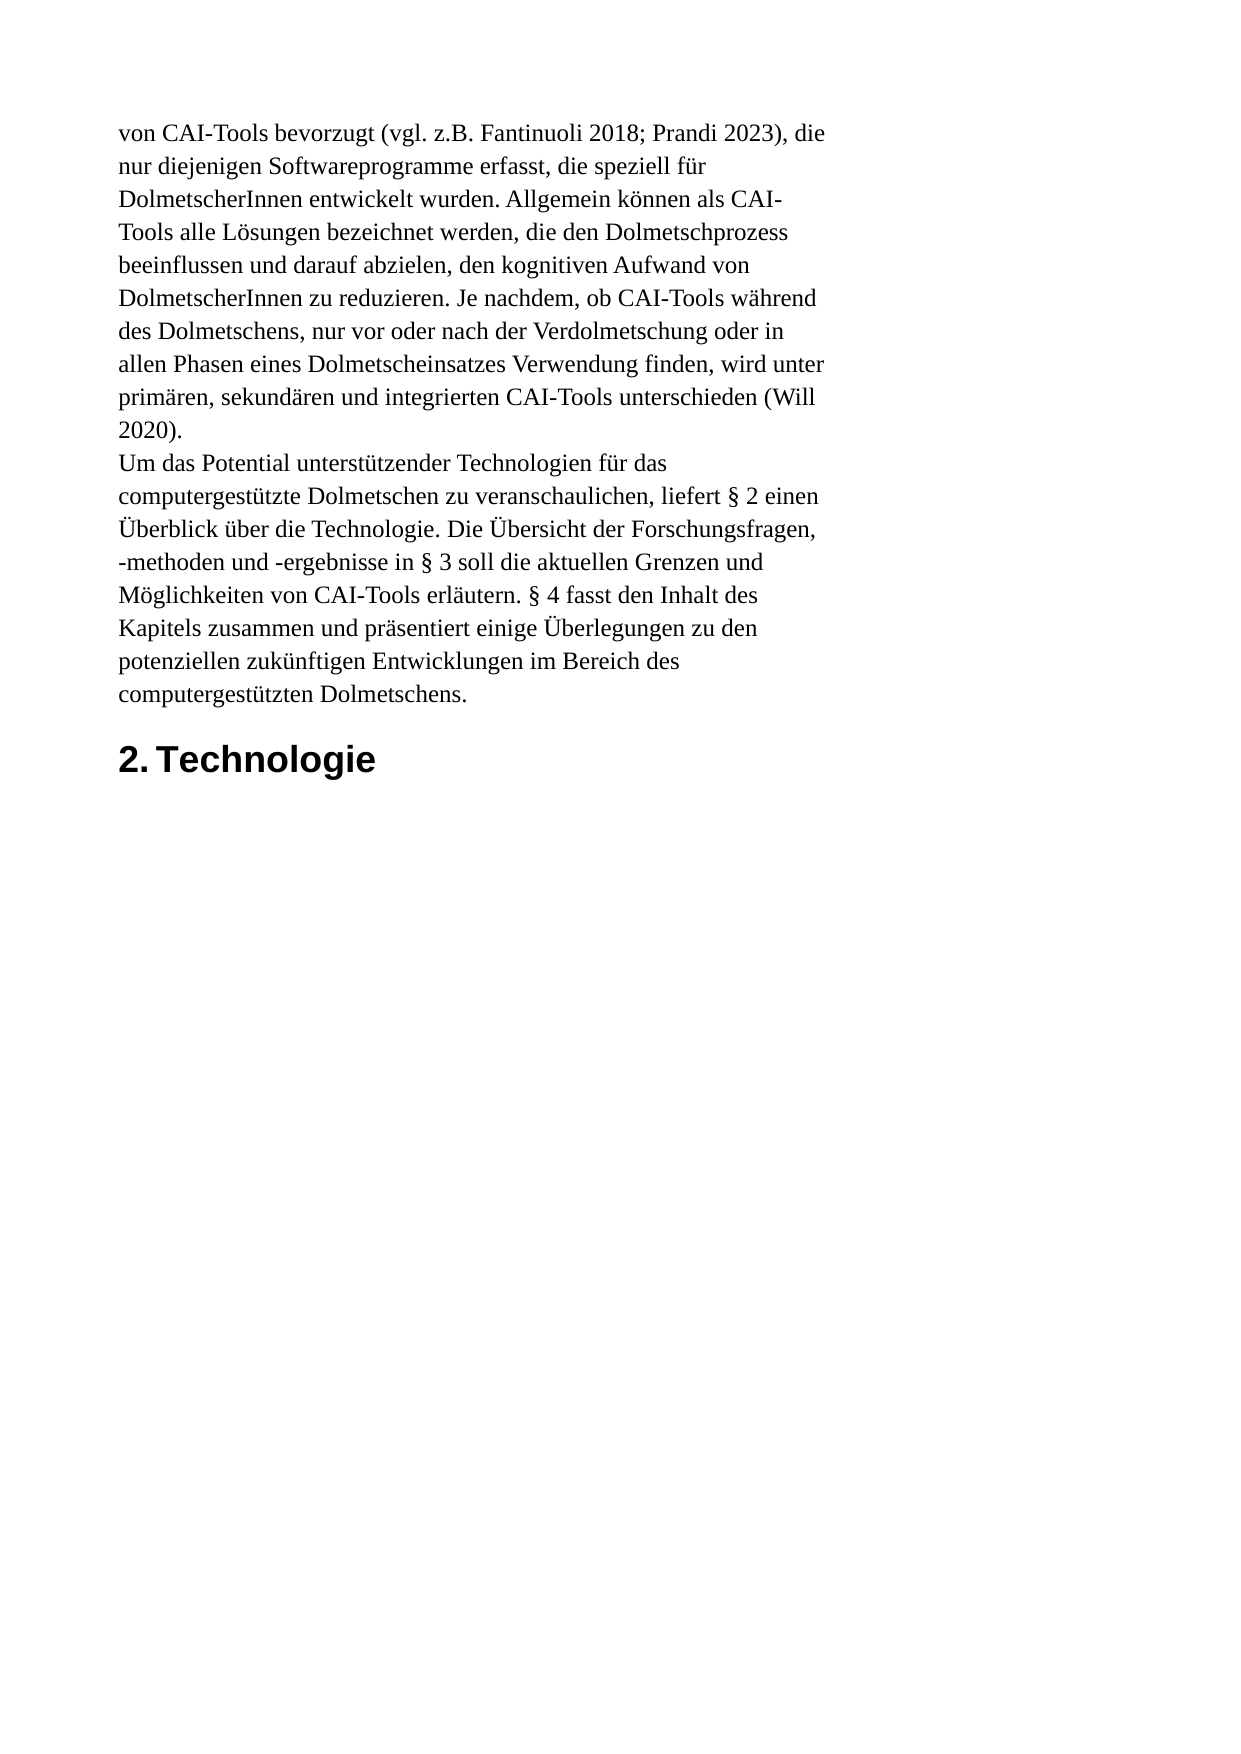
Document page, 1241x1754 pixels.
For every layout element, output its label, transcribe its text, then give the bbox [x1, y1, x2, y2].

subtitle Technologie [118, 737, 827, 781]
text Um das Potential unterstützender Technologien für das computergestützte Dolmetschen zu veranschaulichen, liefert § 2 einen Überblick über die Technologie. Die Übersicht der Forschungsfragen, -methoden und -ergebnisse in § 3 soll die aktuellen Grenzen und Möglichkeiten von CAI-Tools erläutern. § 4 fasst den Inhalt des Kapitels zusammen und präsentiert einige Überlegungen zu den potenziellen zukünftigen Entwicklungen im Bereich des computergestützten Dolmetschens. [118, 448, 827, 708]
text DolmetscherInnen steht eine Reihe von Technologien zur Verfügung, die als Hilfestellung eingesetzt werden kann. Hierzu zählen sowohl Hardware (wie beispielsweise Tablets für das computergestützte Konsekutivdolmetschen) als auch Software unterschiedlicher Art. Letztere umfasst zum einen allgemein verfügbare Programme wie z.B. Microsoft Word oder Excel, zum anderen dolmetschspezifische Programme wie etwa InterpretBank (Fantinuoli 2016) oder Interpreters’ Help. Schließlich sind auch Programme, die auf generativer KI basieren (wie ChatGPT oder Gemini) Teil dieser Entwicklung. Angesichts dieser Tatsache befürworten manche AutorInnen eine breite Definition von CAI-Tools, die alle Lösungen umfasst, die DolmetscherInnen als Unterstützung verwenden können (vgl. Bowker 2022). In anderen Fällen wird eine engere Definition von CAI-Tools bevorzugt (vgl. z.B. Fantinuoli 2018; Prandi 2023), die nur diejenigen Softwareprogramme erfasst, die speziell für DolmetscherInnen entwickelt wurden. Allgemein können als CAI-Tools alle Lösungen bezeichnet werden, die den Dolmetschprozess beeinflussen und darauf abzielen, den kognitiven Aufwand von DolmetscherInnen zu reduzieren. Je nachdem, ob CAI-Tools während des Dolmetschens, nur vor oder nach der Verdolmetschung oder in allen Phasen eines Dolmetscheinsatzes Verwendung finden, wird unter primären, sekundären und integrierten CAI-Tools unterschieden (Will 2020). [118, 118, 827, 444]
